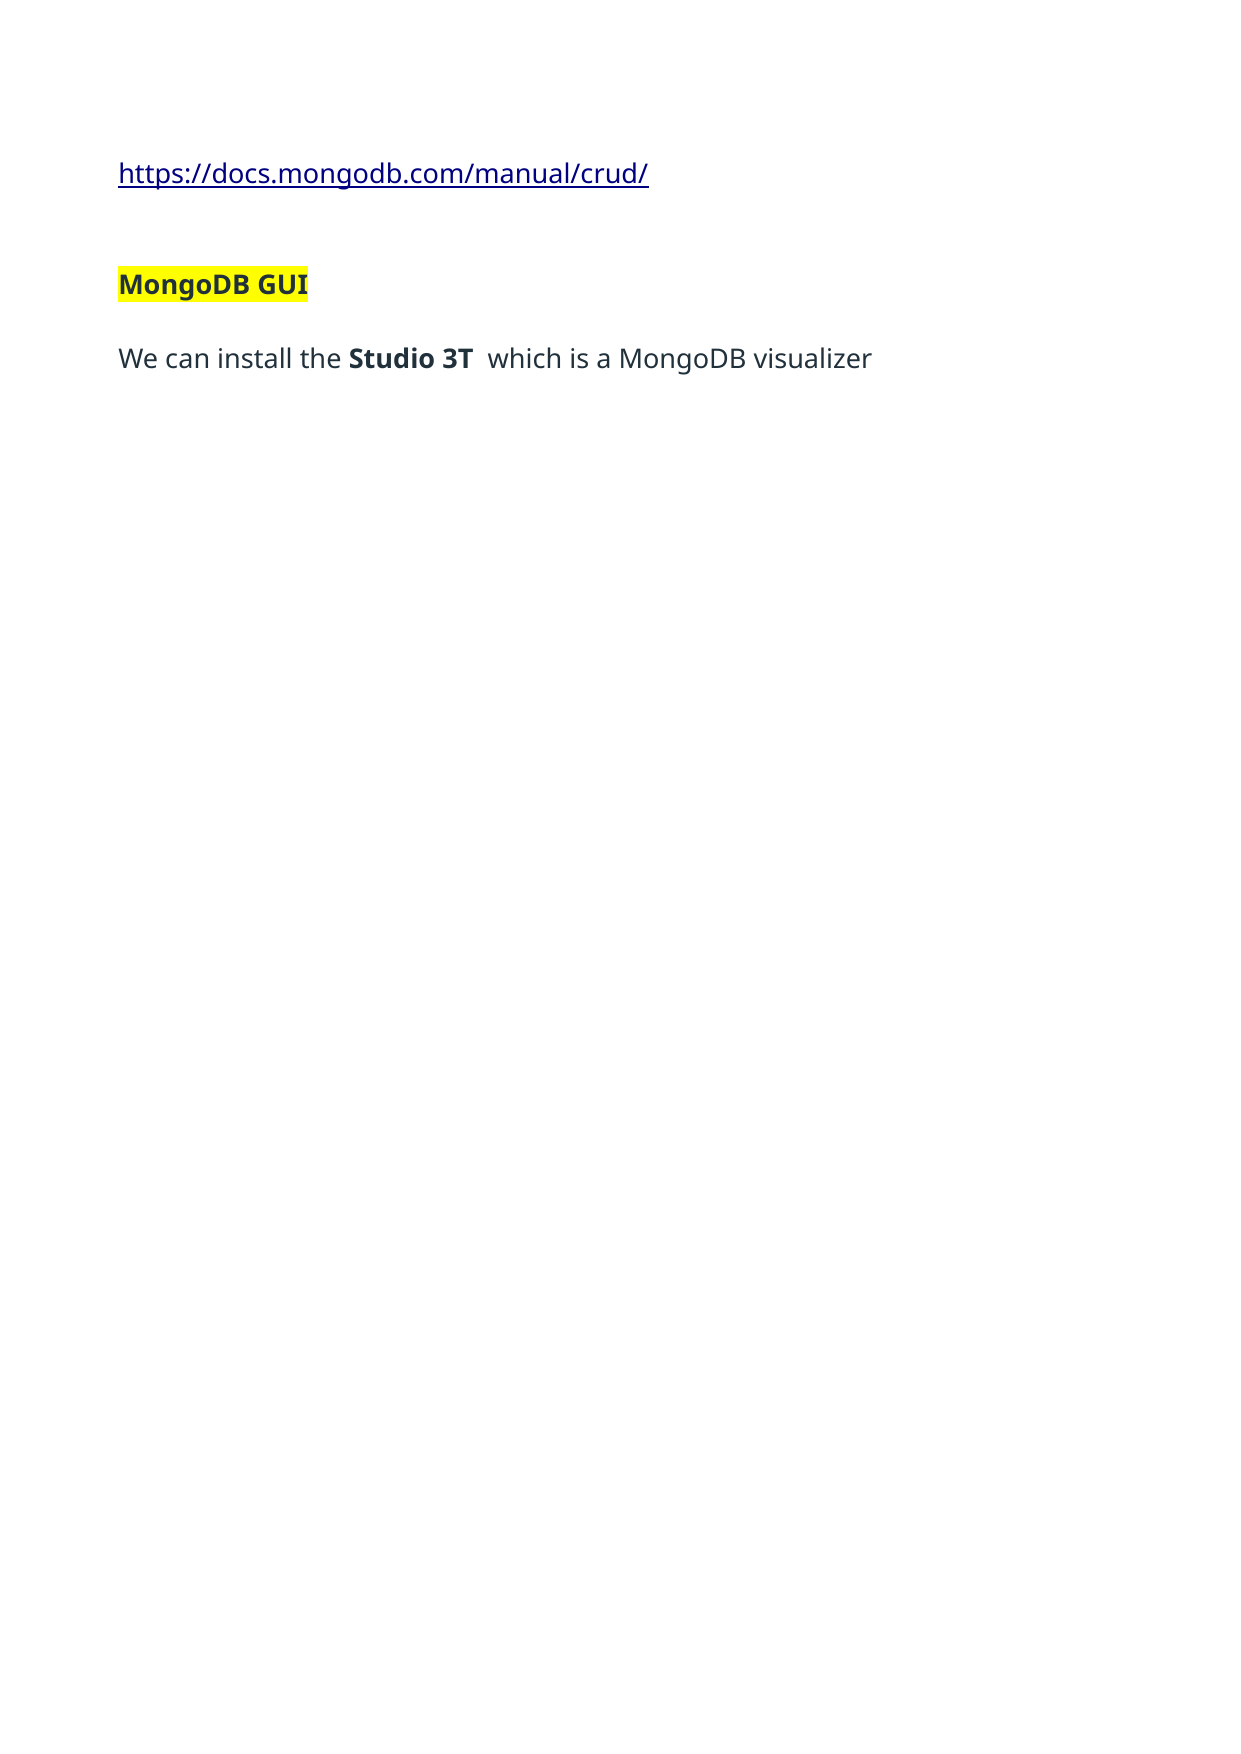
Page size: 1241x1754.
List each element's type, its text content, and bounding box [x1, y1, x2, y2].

text https://docs.mongodb.com/manual/crud/ [118, 155, 1122, 192]
text MongoDB GUI [118, 266, 1122, 302]
text We can install the Studio 3T which is a MongoDB visualizer [118, 339, 1122, 376]
